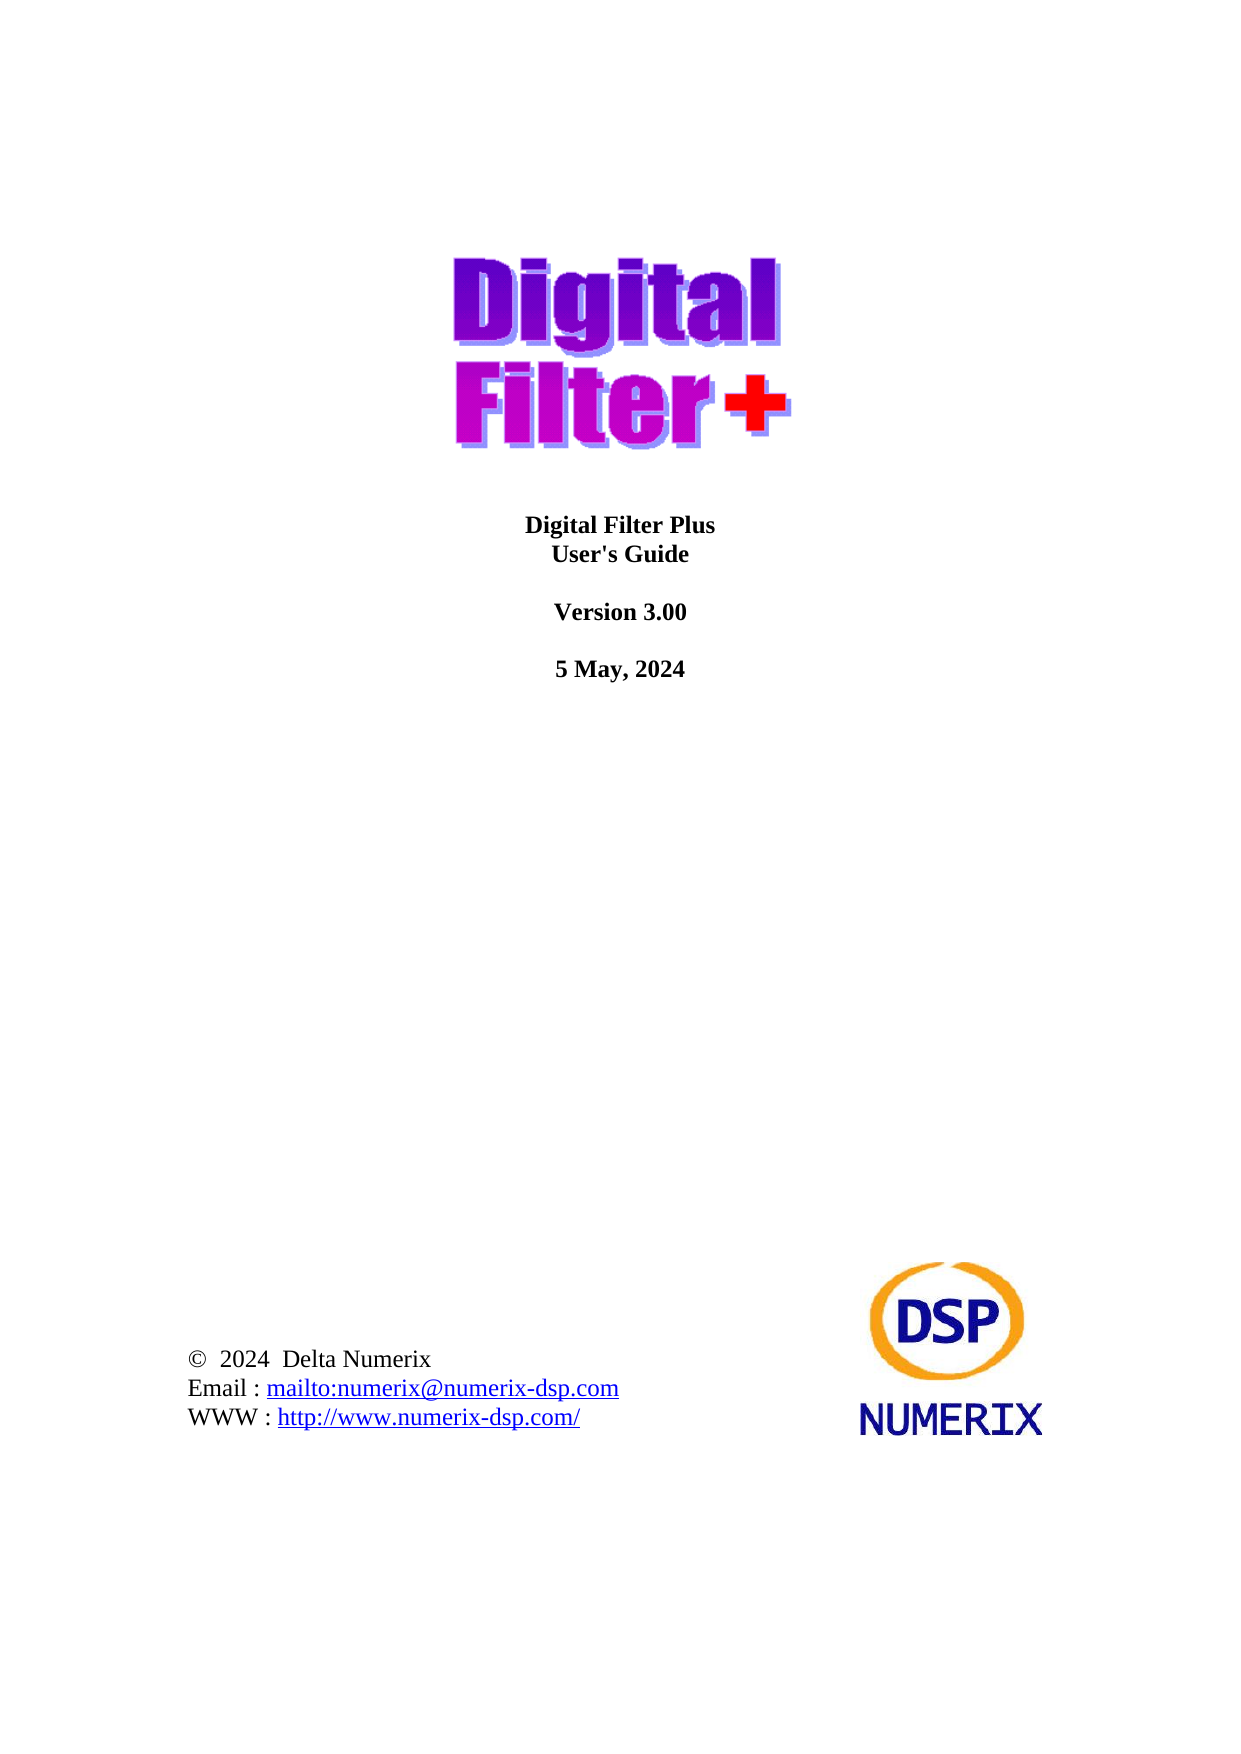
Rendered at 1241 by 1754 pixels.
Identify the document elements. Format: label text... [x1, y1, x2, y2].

picture [450, 254, 795, 453]
text 5 May, 2024 [187, 654, 1053, 683]
text User's Guide [187, 539, 1053, 568]
text Version 3.00 [187, 597, 1053, 625]
text 2024 Delta Numerix [187, 1344, 860, 1373]
text Digital Filter Plus [187, 510, 1053, 539]
picture [860, 1262, 1043, 1436]
text WWW : http://www.numerix-dsp.com/ [187, 1402, 860, 1430]
text Email : mailto:numerix@numerix-dsp.com [187, 1373, 860, 1402]
